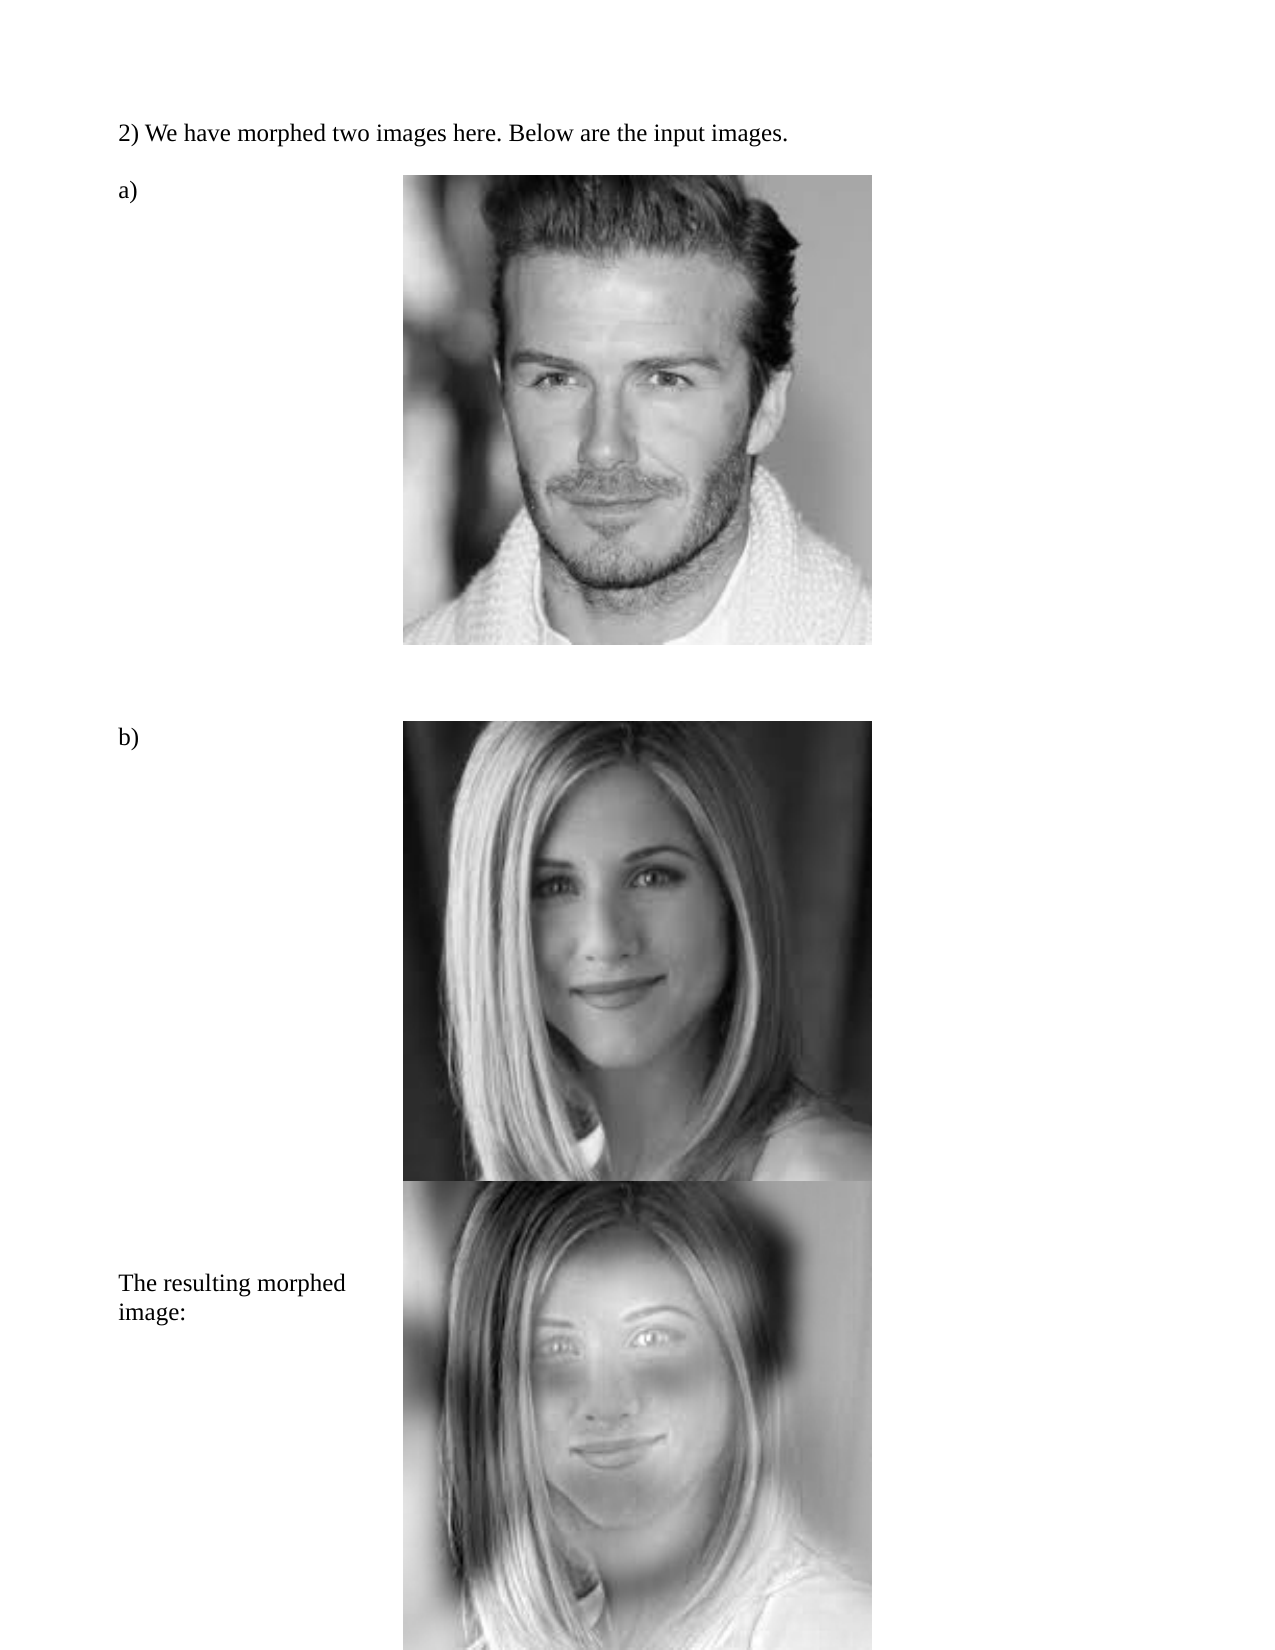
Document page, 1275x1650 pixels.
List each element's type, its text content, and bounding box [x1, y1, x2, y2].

text b) [118, 722, 403, 751]
picture [403, 175, 872, 645]
text The resulting morphed image: [118, 1268, 403, 1326]
picture [403, 721, 872, 1650]
text [872, 176, 1157, 204]
text 2) We have morphed two images here. Below are the input images. [118, 118, 1157, 147]
text [872, 1268, 1157, 1326]
text a) [118, 176, 403, 204]
text [872, 722, 1157, 751]
